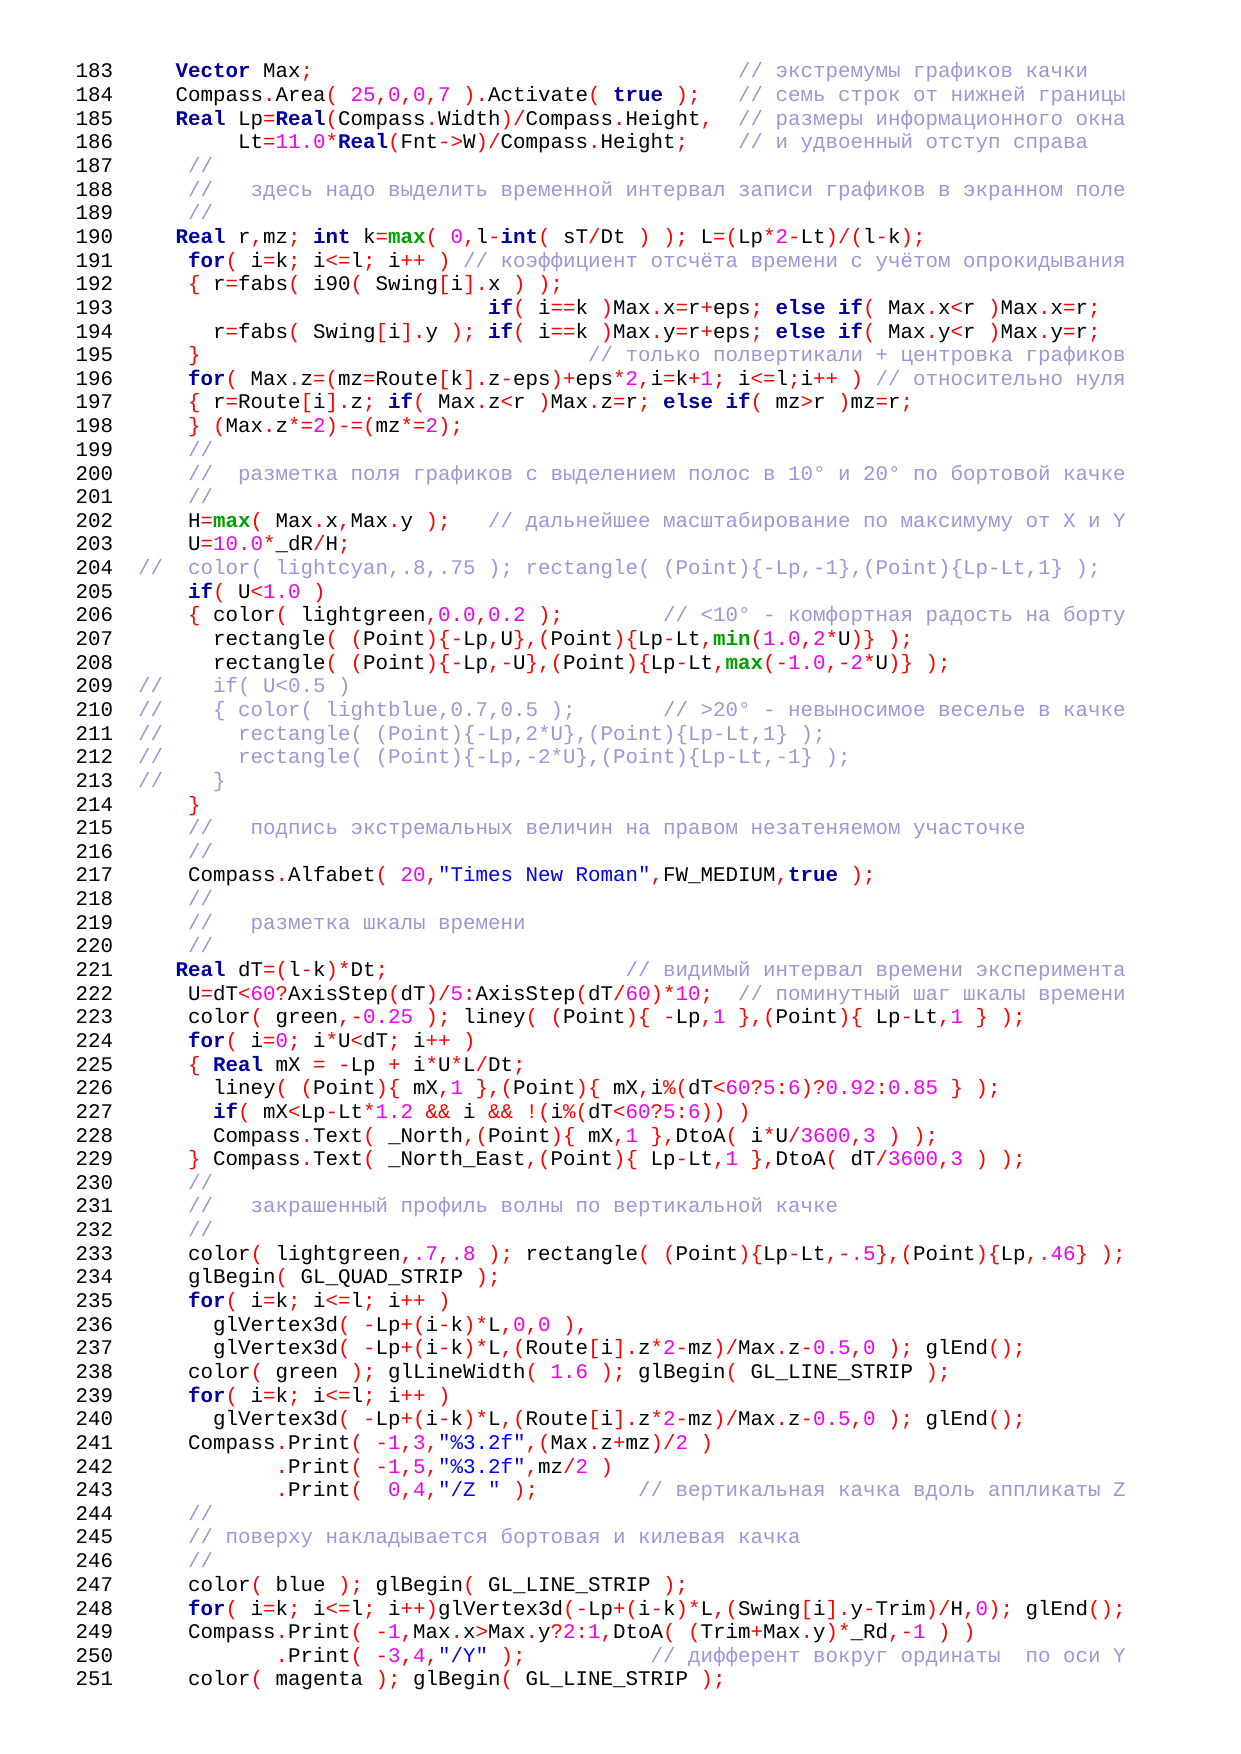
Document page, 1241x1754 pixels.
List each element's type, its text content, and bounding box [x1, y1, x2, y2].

subtitle 247 color( blue ); glBegin( GL_LINE_STRIP ); [663, 1574, 1181, 1597]
subtitle 208 rectangle( (Point){-Lp,-U},(Point){Lp-Lt,max(-1.0,-2*U)} ); [713, 652, 875, 675]
subtitle 205 if( U<1.0 ) [75, 581, 238, 604]
subtitle 222 U=dT<60?AxisStep(dT)/5:AxisStep(dT/60)*10; // поминутный шаг шкалы времени [613, 983, 1181, 1006]
subtitle 192 { r=fabs( i90( Swing[i].x ) ); [513, 273, 1181, 297]
subtitle 194 r=fabs( Swing[i].y ); if( i==k )Max.y=r+eps; else if( Max.y<r )Max.y=r; [750, 321, 888, 344]
subtitle 248 for( i=k; i<=l; i++)glVertex3d(-Lp+(i-k)*L,(Swing[i].y-Trim)/H,0); glEnd(); [75, 1597, 1181, 1621]
subtitle 188 // здесь надо выделить временной интервал записи графиков в экранном поле [75, 179, 1181, 202]
subtitle 205 if( U<1.0 ) [250, 581, 1181, 604]
subtitle 190 Real r,mz; int k=max( 0,l-int( sT/Dt ) ); L=(Lp*2-Lt)/(l-k); [288, 226, 363, 250]
subtitle 240 glVertex3d( -Lp+(i-k)*L,(Route[i].z*2-mz)/Max.z-0.5,0 ); glEnd(); [75, 1408, 213, 1432]
subtitle 232 // [75, 1219, 1181, 1243]
subtitle 194 r=fabs( Swing[i].y ); if( i==k )Max.y=r+eps; else if( Max.y<r )Max.y=r; [75, 321, 213, 344]
subtitle 225 { Real mX = -Lp + i*U*L/Dt; [513, 1054, 1181, 1077]
subtitle 196 for( Max.z=(mz=Route[k].z-eps)+eps*2,i=k+1; i<=l;i++ ) // относительно нуля [75, 368, 250, 392]
subtitle 249 Compass.Print( -1,Max.x>Max.y?2:1,DtoA( (Trim+Max.y)*_Rd,-1 ) ) [75, 1621, 188, 1645]
subtitle 186 Lt=11.0*Real(Fnt->W)/Compass.Height; // и удвоенный отступ справа [263, 131, 400, 155]
subtitle 212 // rectangle( (Point){-Lp,-2*U},(Point){Lp-Lt,-1} ); [75, 746, 1181, 770]
subtitle 186 Lt=11.0*Real(Fnt->W)/Compass.Height; // и удвоенный отступ справа [75, 131, 238, 155]
subtitle 194 r=fabs( Swing[i].y ); if( i==k )Max.y=r+eps; else if( Max.y<r )Max.y=r; [1088, 321, 1181, 344]
subtitle 233 color( lightgreen,.7,.8 ); rectangle( (Point){Lp-Lt,-.5},(Point){Lp,.46} ); [400, 1243, 525, 1266]
subtitle 238 color( green ); glLineWidth( 1.6 ); glBegin( GL_LINE_STRIP ); [925, 1361, 1181, 1385]
subtitle 197 { r=Route[i].z; if( Max.z<r )Max.z=r; else if( mz>r )mz=r; [638, 392, 775, 415]
subtitle 196 for( Max.z=(mz=Route[k].z-eps)+eps*2,i=k+1; i<=l;i++ ) // относительно нуля [813, 368, 1181, 392]
subtitle 190 Real r,mz; int k=max( 0,l-int( sT/Dt ) ); L=(Lp*2-Lt)/(l-k); [638, 226, 700, 250]
subtitle 192 { r=fabs( i90( Swing[i].x ) ); [75, 273, 213, 297]
subtitle 233 color( lightgreen,.7,.8 ); rectangle( (Point){Lp-Lt,-.5},(Point){Lp,.46} ); [825, 1243, 913, 1266]
subtitle 190 Real r,mz; int k=max( 0,l-int( sT/Dt ) ); L=(Lp*2-Lt)/(l-k); [375, 226, 475, 250]
subtitle 229 } Compass.Text( _North_East,(Point){ Lp-Lt,1 },DtoA( dT/3600,3 ) ); [875, 1148, 1181, 1172]
subtitle 202 H=max( Max.x,Max.y ); // дальнейшее масштабирование по максимуму от X и Y [200, 510, 275, 533]
subtitle 241 Compass.Print( -1,3,"%3.2f",(Max.z+mz)/2 ) [650, 1432, 1181, 1456]
subtitle 239 for( i=k; i<=l; i++ ) [75, 1385, 250, 1408]
subtitle 224 for( i=0; i*U<dT; i++ ) [425, 1030, 1181, 1054]
subtitle 220 // [75, 935, 1181, 959]
subtitle 229 } Compass.Text( _North_East,(Point){ Lp-Lt,1 },DtoA( dT/3600,3 ) ); [75, 1148, 213, 1172]
subtitle 183 Vector Max; // экстремумы графиков качки [300, 61, 1181, 84]
subtitle 187 // [75, 155, 1181, 179]
subtitle 245 // поверху накладывается бортовая и килевая качка [75, 1527, 1181, 1550]
subtitle 198 } (Max.z*=2)-=(mz*=2); [400, 415, 1181, 439]
subtitle 250 .Print( -3,4,"/Y" ); // дифферент вокруг ординаты по оси Y [75, 1645, 288, 1668]
subtitle 184 Compass.Area( 25,0,0,7 ).Activate( true ); // семь строк от нижней границы [588, 84, 1181, 108]
subtitle 244 // [75, 1503, 1181, 1527]
subtitle 235 for( i=k; i<=l; i++ ) [75, 1290, 250, 1314]
subtitle 206 { color( lightgreen,0.0,0.2 ); // <10° - комфортная радость на борту [75, 604, 213, 628]
subtitle 250 .Print( -3,4,"/Y" ); // дифферент вокруг ординаты по оси Y [350, 1645, 1181, 1668]
subtitle 204 // color( lightcyan,.8,.75 ); rectangle( (Point){-Lp,-1},(Point){Lp-Lt,1} ); [75, 557, 1181, 581]
subtitle 249 Compass.Print( -1,Max.x>Max.y?2:1,DtoA( (Trim+Max.y)*_Rd,-1 ) ) [550, 1621, 613, 1645]
subtitle 209 // if( U<0.5 ) [75, 675, 1181, 699]
subtitle 195 } // только полвертикали + центровка графиков [75, 344, 1181, 368]
subtitle 242 .Print( -1,5,"%3.2f",mz/2 ) [350, 1456, 538, 1479]
subtitle 207 rectangle( (Point){-Lp,U},(Point){Lp-Lt,min(1.0,2*U)} ); [75, 628, 213, 652]
subtitle 227 if( mX<Lp-Lt*1.2 && i && !(i%(dT<60?5:6)) ) [613, 1101, 1181, 1124]
subtitle 218 // [75, 888, 1181, 912]
subtitle 228 Compass.Text( _North,(Point){ mX,1 },DtoA( i*U/3600,3 ) ); [75, 1124, 1181, 1148]
subtitle 211 // rectangle( (Point){-Lp,2*U},(Point){Lp-Lt,1} ); [75, 723, 1181, 746]
subtitle 190 Real r,mz; int k=max( 0,l-int( sT/Dt ) ); L=(Lp*2-Lt)/(l-k); [75, 226, 238, 250]
subtitle 234 glBegin( GL_QUAD_STRIP ); [75, 1266, 188, 1290]
subtitle 219 // разметка шкалы времени [75, 912, 1181, 935]
subtitle 240 glVertex3d( -Lp+(i-k)*L,(Route[i].z*2-mz)/Max.z-0.5,0 ); glEnd(); [988, 1408, 1181, 1432]
subtitle 242 .Print( -1,5,"%3.2f",mz/2 ) [563, 1456, 1181, 1479]
subtitle 213 // } [75, 770, 1181, 793]
subtitle 222 U=dT<60?AxisStep(dT)/5:AxisStep(dT/60)*10; // поминутный шаг шкалы времени [75, 983, 188, 1006]
subtitle 230 // [75, 1172, 1181, 1196]
subtitle 197 { r=Route[i].z; if( Max.z<r )Max.z=r; else if( mz>r )mz=r; [363, 392, 438, 415]
subtitle 223 color( green,-0.25 ); liney( (Point){ -Lp,1 },(Point){ Lp-Lt,1 } ); [338, 1006, 463, 1030]
subtitle 191 for( i=k; i<=l; i++ ) // коэффициент отсчёта времени с учётом опрокидывания [400, 250, 1181, 273]
subtitle 202 H=max( Max.x,Max.y ); // дальнейшее масштабирование по максимуму от X и Y [425, 510, 1181, 533]
subtitle 251 color( magenta ); glBegin( GL_LINE_STRIP ); [75, 1668, 1181, 1692]
subtitle 208 rectangle( (Point){-Lp,-U},(Point){Lp-Lt,max(-1.0,-2*U)} ); [888, 652, 1181, 675]
subtitle 239 for( i=k; i<=l; i++ ) [325, 1385, 350, 1408]
subtitle 193 if( i==k )Max.x=r+eps; else if( Max.x<r )Max.x=r; [1088, 297, 1181, 321]
subtitle 198 } (Max.z*=2)-=(mz*=2); [288, 415, 375, 439]
subtitle 243 .Print( 0,4,"/Z " ); // вертикальная качка вдоль аппликаты Z [350, 1479, 1181, 1503]
subtitle 199 // [75, 439, 1181, 462]
subtitle 225 { Real mX = -Lp + i*U*L/Dt; [313, 1054, 350, 1077]
subtitle 190 Real r,mz; int k=max( 0,l-int( sT/Dt ) ); L=(Lp*2-Lt)/(l-k); [488, 226, 563, 250]
subtitle 246 // [75, 1550, 1181, 1574]
subtitle 223 color( green,-0.25 ); liney( (Point){ -Lp,1 },(Point){ Lp-Lt,1 } ); [75, 1006, 188, 1030]
subtitle 191 for( i=k; i<=l; i++ ) // коэффициент отсчёта времени с учётом опрокидывания [75, 250, 250, 273]
subtitle 226 liney( (Point){ mX,1 },(Point){ mX,i%(dT<60?5:6)?0.92:0.85 } ); [438, 1077, 513, 1101]
subtitle 231 // закрашенный профиль волны по вертикальной качке [75, 1196, 1181, 1219]
subtitle 217 Compass.Alfabet( 20,"Times New Roman",FW_MEDIUM,true ); [75, 864, 1181, 888]
subtitle 236 glVertex3d( -Lp+(i-k)*L,0,0 ), [338, 1314, 375, 1337]
subtitle 197 { r=Route[i].z; if( Max.z<r )Max.z=r; else if( mz>r )mz=r; [75, 392, 213, 415]
subtitle 238 color( green ); glLineWidth( 1.6 ); glBegin( GL_LINE_STRIP ); [75, 1361, 188, 1385]
subtitle 224 for( i=0; i*U<dT; i++ ) [75, 1030, 250, 1054]
subtitle 235 for( i=k; i<=l; i++ ) [325, 1290, 350, 1314]
subtitle 240 glVertex3d( -Lp+(i-k)*L,(Route[i].z*2-mz)/Max.z-0.5,0 ); glEnd(); [800, 1408, 925, 1432]
subtitle 215 // подпись экстремальных величин на правом незатеняемом участочке [75, 817, 1181, 841]
subtitle 237 glVertex3d( -Lp+(i-k)*L,(Route[i].z*2-mz)/Max.z-0.5,0 ); glEnd(); [75, 1337, 1181, 1361]
subtitle 216 // [75, 841, 1181, 864]
subtitle 235 for( i=k; i<=l; i++ ) [400, 1290, 1181, 1314]
subtitle 194 r=fabs( Swing[i].y ); if( i==k )Max.y=r+eps; else if( Max.y<r )Max.y=r; [450, 321, 538, 344]
subtitle 247 color( blue ); glBegin( GL_LINE_STRIP ); [75, 1574, 188, 1597]
subtitle 249 Compass.Print( -1,Max.x>Max.y?2:1,DtoA( (Trim+Max.y)*_Rd,-1 ) ) [350, 1621, 413, 1645]
subtitle 208 rectangle( (Point){-Lp,-U},(Point){Lp-Lt,max(-1.0,-2*U)} ); [75, 652, 213, 675]
subtitle 198 } (Max.z*=2)-=(mz*=2); [75, 415, 225, 439]
subtitle 239 for( i=k; i<=l; i++ ) [363, 1385, 388, 1408]
subtitle 236 glVertex3d( -Lp+(i-k)*L,0,0 ), [75, 1314, 213, 1337]
subtitle 249 Compass.Print( -1,Max.x>Max.y?2:1,DtoA( (Trim+Max.y)*_Rd,-1 ) ) [888, 1621, 1181, 1645]
subtitle 229 } Compass.Text( _North_East,(Point){ Lp-Lt,1 },DtoA( dT/3600,3 ) ); [713, 1148, 775, 1172]
subtitle 214 } [75, 793, 1181, 817]
subtitle 206 { color( lightgreen,0.0,0.2 ); // <10° - комфортная радость на борту [425, 604, 1181, 628]
subtitle 235 for( i=k; i<=l; i++ ) [363, 1290, 388, 1314]
subtitle 236 glVertex3d( -Lp+(i-k)*L,0,0 ), [500, 1314, 1181, 1337]
subtitle 207 rectangle( (Point){-Lp,U},(Point){Lp-Lt,min(1.0,2*U)} ); [700, 628, 838, 652]
subtitle 234 glBegin( GL_QUAD_STRIP ); [475, 1266, 1181, 1290]
subtitle 241 Compass.Print( -1,3,"%3.2f",(Max.z+mz)/2 ) [350, 1432, 550, 1456]
subtitle 186 Lt=11.0*Real(Fnt->W)/Compass.Height; // и удвоенный отступ справа [675, 131, 1181, 155]
subtitle 183 Vector Max; // экстремумы графиков качки [75, 61, 263, 84]
subtitle 238 color( green ); glLineWidth( 1.6 ); glBegin( GL_LINE_STRIP ); [525, 1361, 638, 1385]
subtitle 223 color( green,-0.25 ); liney( (Point){ -Lp,1 },(Point){ Lp-Lt,1 } ); [700, 1006, 775, 1030]
subtitle 242 .Print( -1,5,"%3.2f",mz/2 ) [75, 1456, 288, 1479]
subtitle 243 .Print( 0,4,"/Z " ); // вертикальная качка вдоль аппликаты Z [75, 1479, 288, 1503]
subtitle 203 U=10.0*_dR/H; [75, 533, 1181, 557]
subtitle 189 // [75, 202, 1181, 226]
subtitle 223 color( green,-0.25 ); liney( (Point){ -Lp,1 },(Point){ Lp-Lt,1 } ); [938, 1006, 1181, 1030]
subtitle 227 if( mX<Lp-Lt*1.2 && i && !(i%(dT<60?5:6)) ) [75, 1101, 263, 1124]
subtitle 226 liney( (Point){ mX,1 },(Point){ mX,i%(dT<60?5:6)?0.92:0.85 } ); [75, 1077, 213, 1101]
subtitle 185 Real Lp=Real(Compass.Width)/Compass.Height, // размеры информационного окна [75, 108, 238, 131]
subtitle 239 for( i=k; i<=l; i++ ) [288, 1385, 313, 1408]
subtitle 185 Real Lp=Real(Compass.Width)/Compass.Height, // размеры информационного окна [263, 108, 338, 131]
subtitle 202 H=max( Max.x,Max.y ); // дальнейшее масштабирование по максимуму от X и Y [75, 510, 188, 533]
subtitle 193 if( i==k )Max.x=r+eps; else if( Max.x<r )Max.x=r; [750, 297, 888, 321]
subtitle 207 rectangle( (Point){-Lp,U},(Point){Lp-Lt,min(1.0,2*U)} ); [850, 628, 1181, 652]
subtitle 221 Real dT=(l-k)*Dt; // видимый интервал времени эксперимента [75, 959, 238, 983]
subtitle 201 // [75, 486, 1181, 510]
subtitle 241 Compass.Print( -1,3,"%3.2f",(Max.z+mz)/2 ) [75, 1432, 188, 1456]
subtitle 233 color( lightgreen,.7,.8 ); rectangle( (Point){Lp-Lt,-.5},(Point){Lp,.46} ); [75, 1243, 188, 1266]
subtitle 227 if( mX<Lp-Lt*1.2 && i && !(i%(dT<60?5:6)) ) [363, 1101, 463, 1124]
subtitle 197 { r=Route[i].z; if( Max.z<r )Max.z=r; else if( mz>r )mz=r; [900, 392, 1181, 415]
subtitle 184 Compass.Area( 25,0,0,7 ).Activate( true ); // семь строк от нижней границы [75, 84, 175, 108]
subtitle 239 for( i=k; i<=l; i++ ) [400, 1385, 1181, 1408]
subtitle 234 glBegin( GL_QUAD_STRIP ); [275, 1266, 300, 1290]
subtitle 193 if( i==k )Max.x=r+eps; else if( Max.x<r )Max.x=r; [75, 297, 538, 321]
subtitle 227 if( mX<Lp-Lt*1.2 && i && !(i%(dT<60?5:6)) ) [488, 1101, 550, 1124]
subtitle 225 { Real mX = -Lp + i*U*L/Dt; [75, 1054, 275, 1077]
subtitle 226 liney( (Point){ mX,1 },(Point){ mX,i%(dT<60?5:6)?0.92:0.85 } ); [713, 1077, 1181, 1101]
subtitle 235 for( i=k; i<=l; i++ ) [288, 1290, 313, 1314]
subtitle 190 Real r,mz; int k=max( 0,l-int( sT/Dt ) ); L=(Lp*2-Lt)/(l-k); [900, 226, 1181, 250]
subtitle 224 for( i=0; i*U<dT; i++ ) [388, 1030, 413, 1054]
subtitle 210 // { color( lightblue,0.7,0.5 ); // >20° - невыносимое веселье в качке [75, 699, 1181, 723]
subtitle 224 for( i=0; i*U<dT; i++ ) [263, 1030, 313, 1054]
subtitle 221 Real dT=(l-k)*Dt; // видимый интервал времени эксперимента [375, 959, 1181, 983]
subtitle 233 color( lightgreen,.7,.8 ); rectangle( (Point){Lp-Lt,-.5},(Point){Lp,.46} ); [1025, 1243, 1181, 1266]
subtitle 185 Real Lp=Real(Compass.Width)/Compass.Height, // размеры информационного окна [700, 108, 1181, 131]
subtitle 200 // разметка поля графиков с выделением полос в 10° и 20° по бортовой качке [75, 462, 1181, 486]
subtitle 184 Compass.Area( 25,0,0,7 ).Activate( true ); // семь строк от нижней границы [325, 84, 488, 108]
